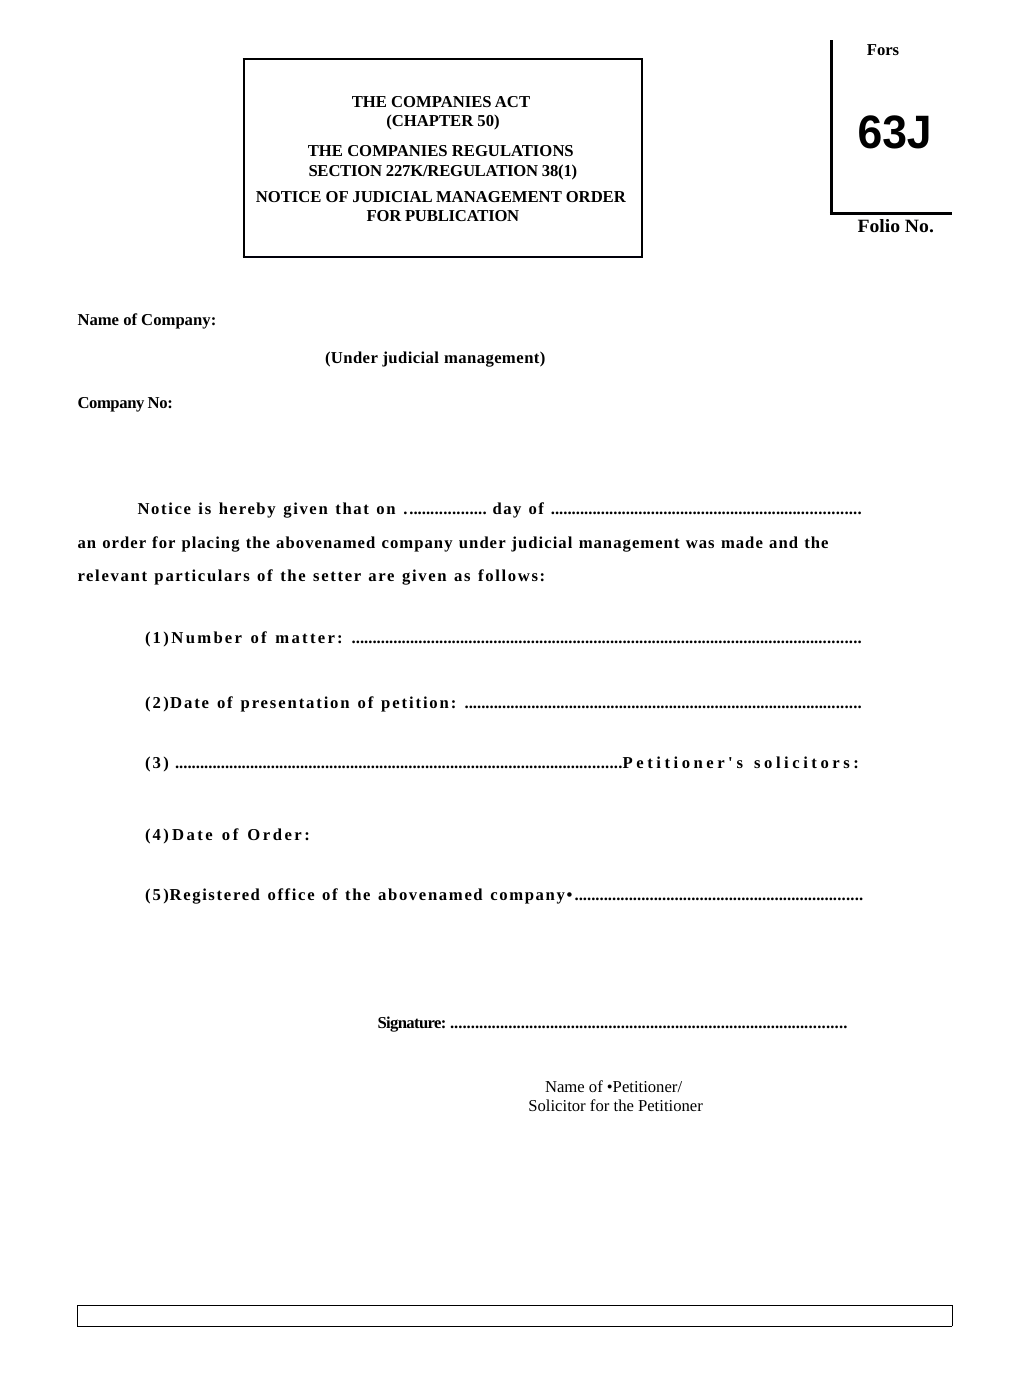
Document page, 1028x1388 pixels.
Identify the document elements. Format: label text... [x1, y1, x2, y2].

text Signature: [377, 1013, 958, 1032]
table_header [244, 40, 642, 58]
table_cell [643, 58, 830, 212]
list Petitioner's solicitors: [145, 753, 958, 772]
list Registered office of the abovenamed company• [145, 885, 958, 904]
list Number of matter: [145, 628, 958, 647]
text Company No: [77, 393, 958, 412]
text (Under judicial management) [325, 348, 958, 367]
table_header Fors 63J [833, 40, 952, 212]
text Name of Company: [77, 310, 958, 329]
text Notice is hereby given that on . day of [137, 499, 958, 518]
table_cell THE COMPANIES ACT (CHAPTER 50) THE COMPANIES REGULATIONS SECTION 227K/REGULATION 38(1) NOTICE OF JUDICIAL MANAGEMENT ORDER FOR PUBLICATION [245, 60, 641, 256]
text Name of •Petitioner/ Solicitor for the Petitioner [272, 1077, 958, 1115]
table_cell Folio No. [831, 215, 952, 256]
table_header [642, 40, 830, 58]
list Date of presentation of petition: [145, 692, 958, 712]
list Date of Order: [145, 824, 958, 844]
text an order for placing the abovenamed company under judicial management was made and the relevant particulars of the setter are given as follows: [77, 533, 868, 585]
table_cell [643, 212, 831, 256]
